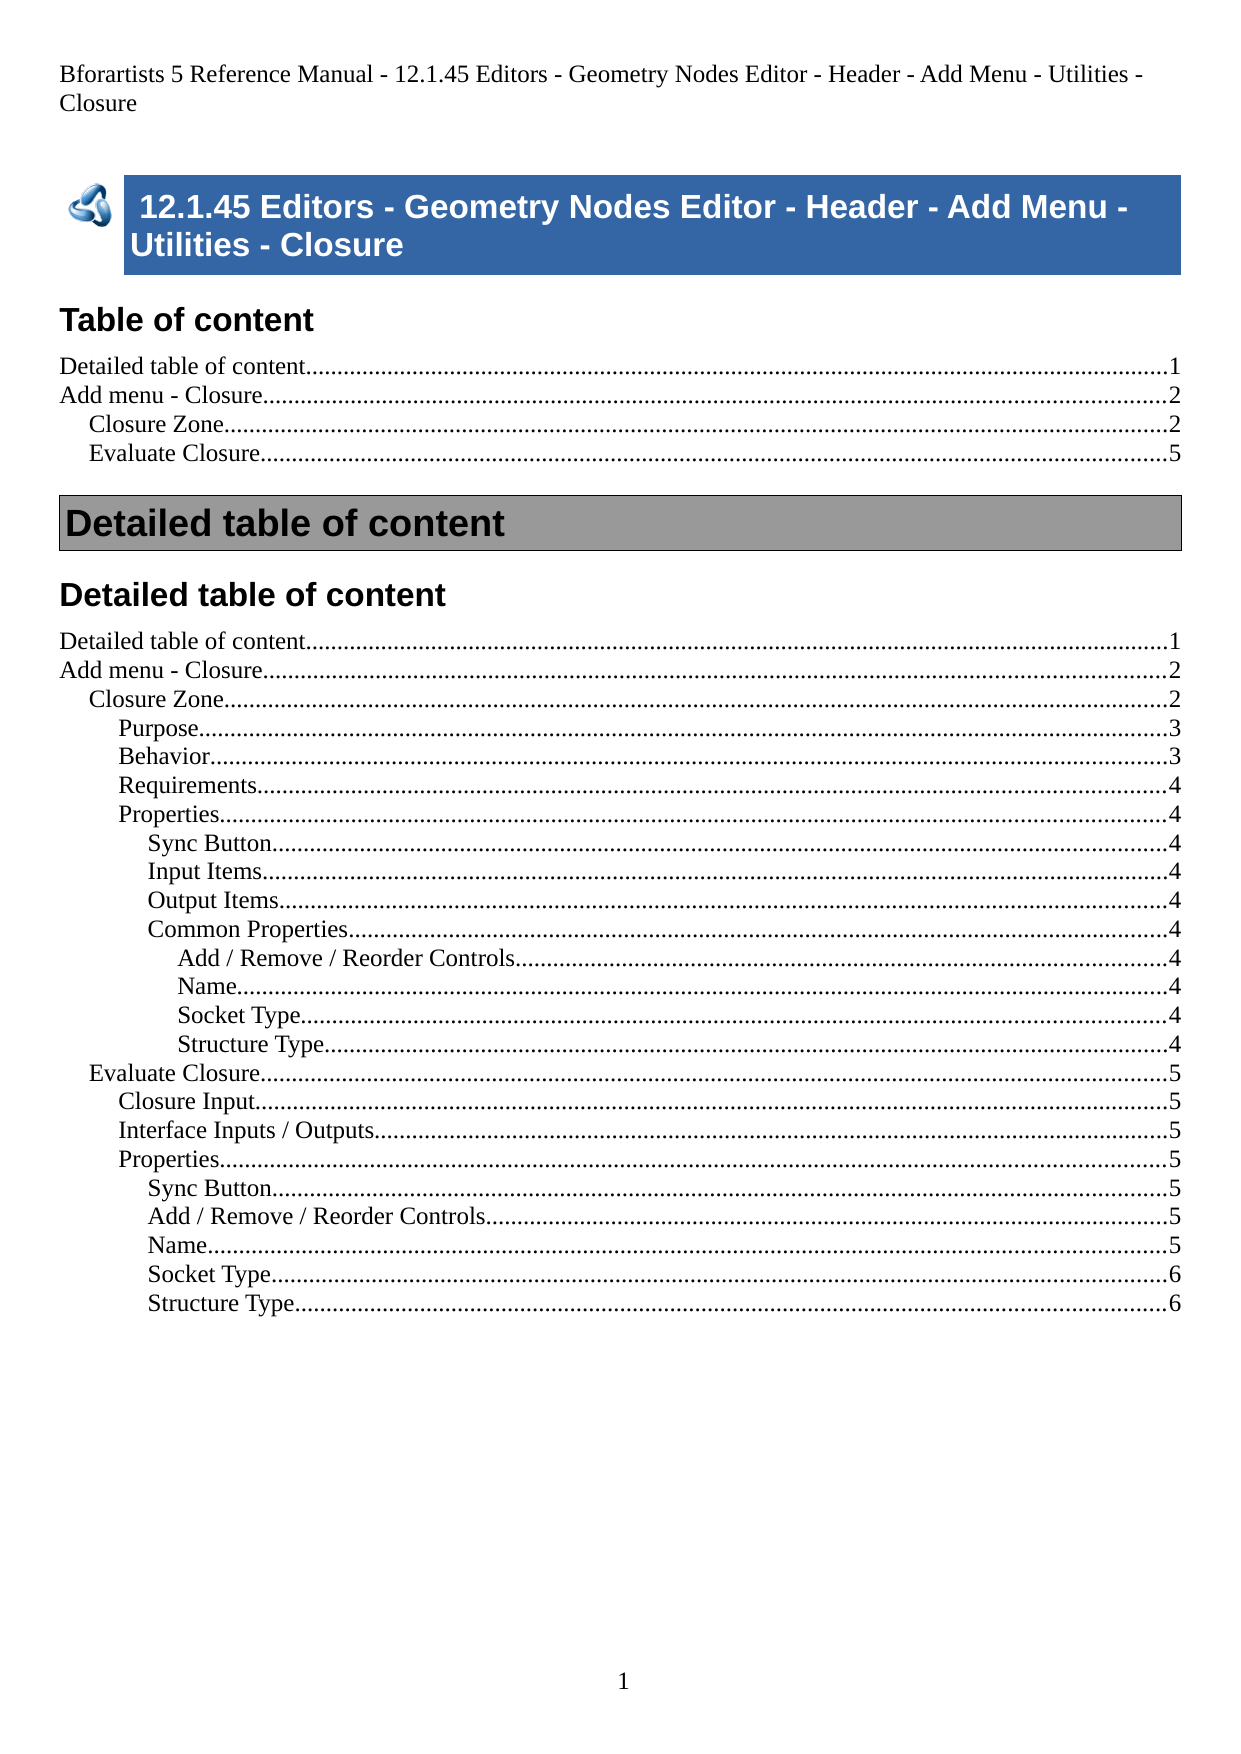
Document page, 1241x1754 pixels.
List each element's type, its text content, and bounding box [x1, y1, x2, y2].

picture [65, 180, 114, 230]
text Output Items 4 [147, 885, 1181, 914]
text Socket Type 6 [147, 1259, 1181, 1288]
table_header Detailed table of content [60, 496, 1181, 550]
text Interface Inputs / Outputs 5 [118, 1115, 1181, 1144]
text Add menu - Closure 2 [59, 380, 1181, 409]
text Behavior 3 [118, 741, 1181, 770]
text Closure Zone 2 [88, 684, 1181, 713]
text Closure Zone 2 [88, 409, 1181, 438]
text Common Properties 4 [147, 914, 1181, 943]
text Add / Remove / Reorder Controls 4 [177, 943, 1181, 971]
table_header 12.1.45 Editors - Geometry Nodes Editor - Header - Add Menu - Utilities - Closure [124, 175, 1181, 275]
text Detailed table of content 1 [59, 626, 1181, 655]
text Input Items 4 [147, 856, 1181, 885]
subtitle Detailed table of content [59, 575, 1181, 614]
text Detailed table of content 1 [59, 351, 1181, 380]
text Purpose 3 [118, 713, 1181, 741]
text Evaluate Closure 5 [88, 438, 1181, 466]
text Sync Button 5 [147, 1173, 1181, 1201]
table_header [59, 175, 124, 275]
text Socket Type 4 [177, 1000, 1181, 1029]
text Closure Input 5 [118, 1086, 1181, 1115]
text Evaluate Closure 5 [88, 1058, 1181, 1086]
text Requirements 4 [118, 770, 1181, 799]
text Name 5 [147, 1230, 1181, 1259]
text Add / Remove / Reorder Controls 5 [147, 1201, 1181, 1230]
subtitle Table of content [59, 300, 1181, 339]
text Name 4 [177, 971, 1181, 1000]
text Properties 5 [118, 1144, 1181, 1173]
text Add menu - Closure 2 [59, 655, 1181, 684]
text Structure Type 6 [147, 1288, 1181, 1316]
text Structure Type 4 [177, 1029, 1181, 1058]
text Properties 4 [118, 799, 1181, 828]
text Sync Button 4 [147, 828, 1181, 856]
